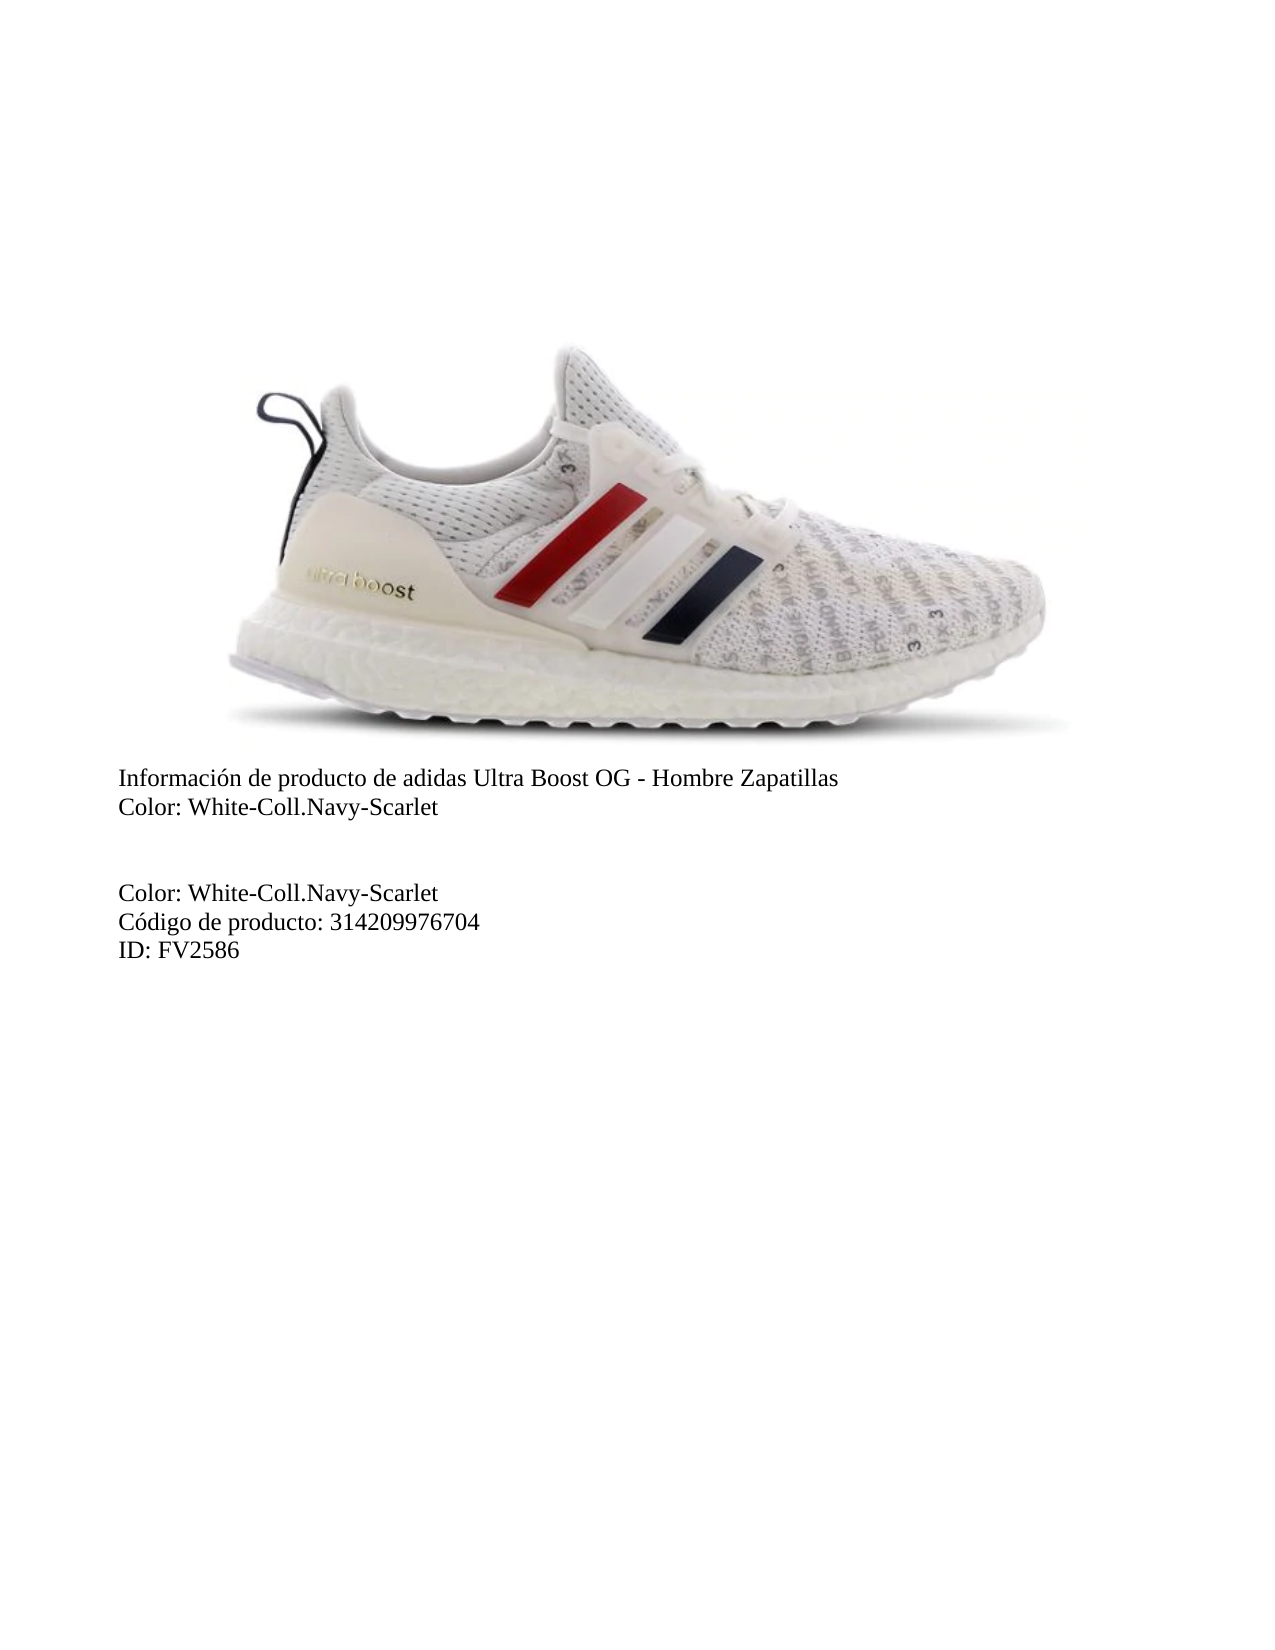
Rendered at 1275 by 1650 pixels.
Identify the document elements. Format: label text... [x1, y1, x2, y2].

text Color: White-Coll.Navy-Scarlet [118, 792, 1157, 821]
text Información de producto de adidas Ultra Boost OG - Hombre Zapatillas [118, 118, 1157, 792]
text ID: FV2586 [118, 936, 1157, 964]
picture [185, 118, 1089, 763]
text Código de producto: 314209976704 [118, 907, 1157, 936]
text Color: White-Coll.Navy-Scarlet [118, 878, 1157, 907]
